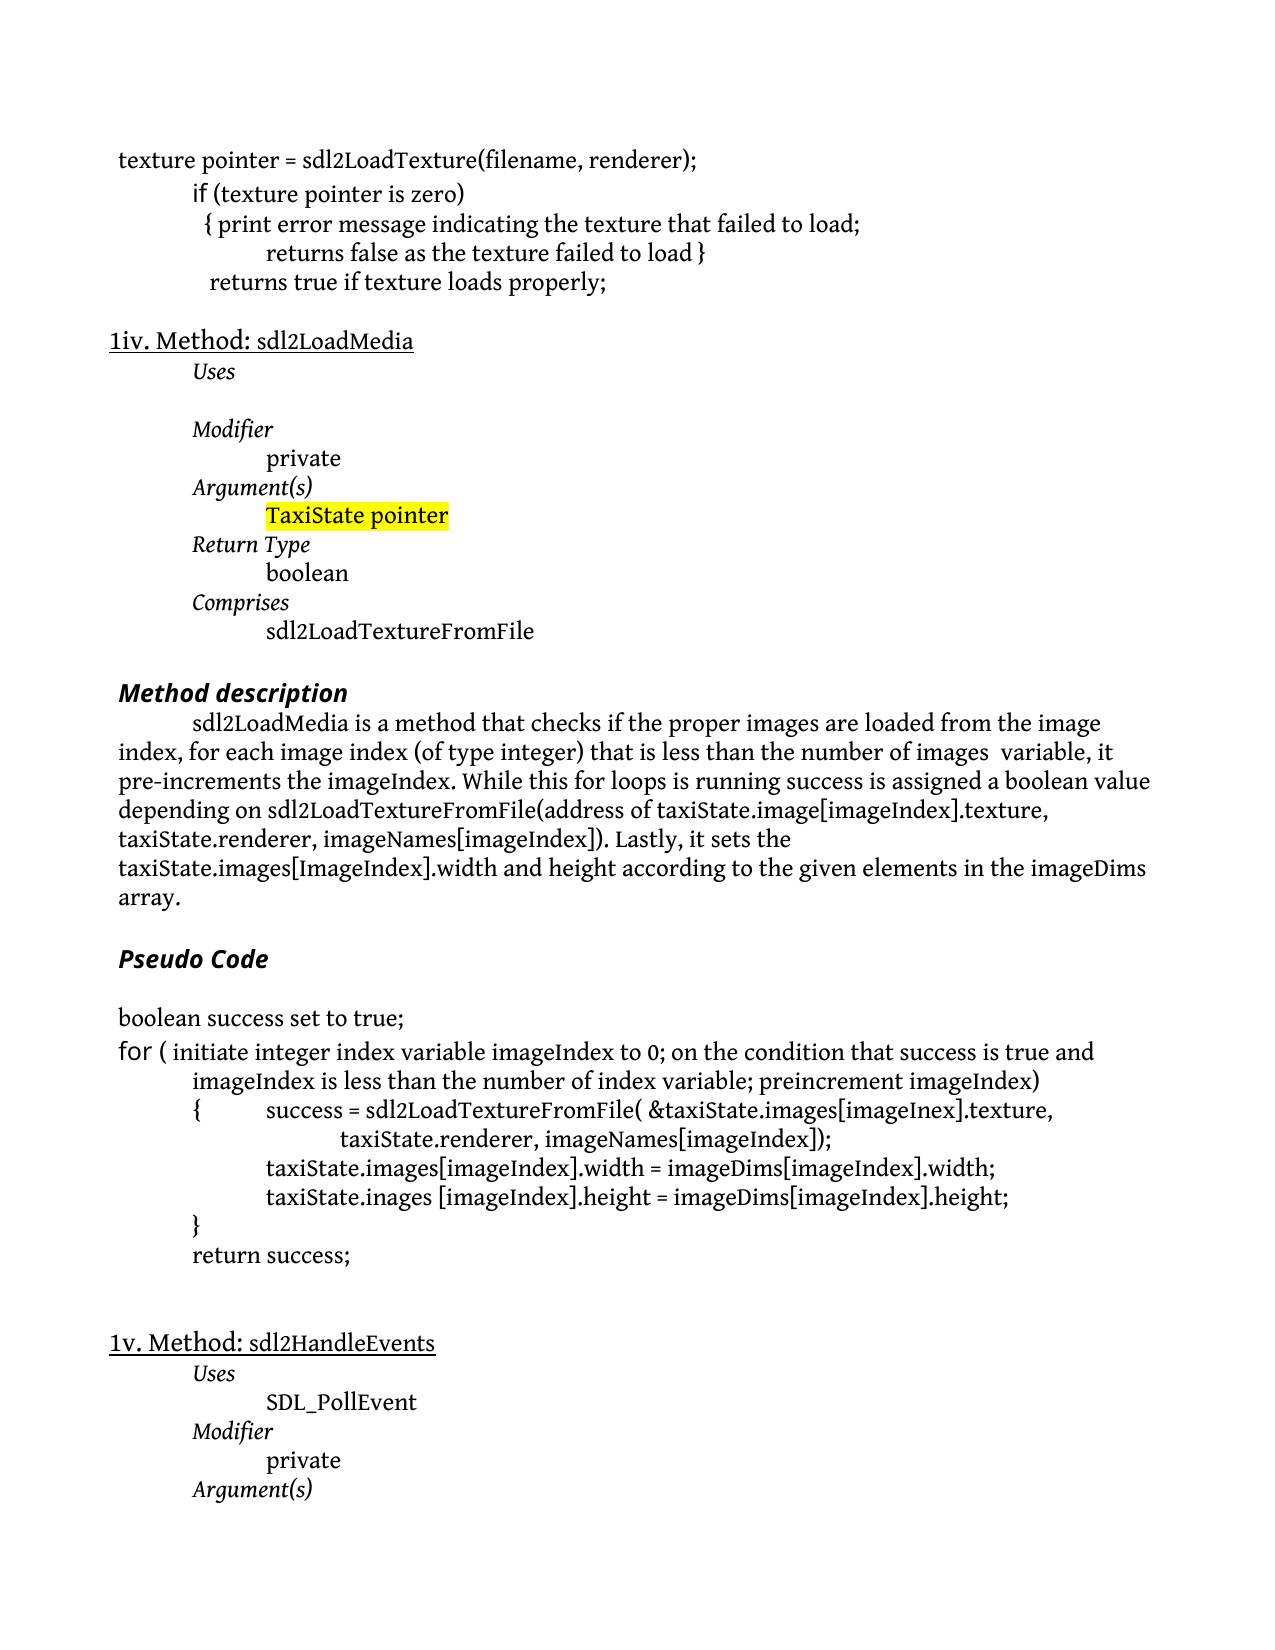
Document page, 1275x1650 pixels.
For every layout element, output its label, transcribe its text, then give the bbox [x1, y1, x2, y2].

text Argument(s) [118, 1475, 1157, 1504]
text for ( initiate integer index variable imageIndex to 0; on the condition that success is true and imageIndex is less than the number of index variable; preincrement imageIndex) [118, 1033, 1157, 1097]
text boolean [118, 560, 1157, 589]
text sdl2LoadTextureFromFile [118, 618, 1157, 647]
text taxiState.images[imageIndex].width = imageDims[imageIndex].width; [118, 1154, 1157, 1183]
text { success = sdl2LoadTextureFromFile( &taxiState.images[imageInex].texture, taxiState.renderer, imageNames[imageIndex]); [118, 1097, 1157, 1154]
text private [118, 444, 1157, 473]
text texture pointer = sdl2LoadTexture(filename, renderer); [118, 147, 1157, 176]
text { print error message indicating the texture that failed to load; [118, 210, 1157, 239]
text 1iv. Method: sdl2LoadMedia [109, 326, 1157, 357]
text Uses [109, 357, 1157, 386]
text boolean success set to true; [118, 1004, 1157, 1033]
text sdl2LoadMedia is a method that checks if the proper images are loaded from the image index, for each image index (of type integer) that is less than the number of images variable, it pre-increments the imageIndex. While this for loops is running success is assigned a boolean value depending on sdl2LoadTextureFromFile(address of taxiState.image[imageIndex].texture, taxiState.renderer, imageNames[imageIndex]). Lastly, it sets the taxiState.images[ImageIndex].width and height according to the given elements in the imageDims array. [118, 710, 1157, 913]
text Method description [118, 676, 1157, 710]
text private [118, 1446, 1157, 1475]
text TaxiState pointer [118, 502, 1157, 531]
text Modifier [118, 415, 1157, 444]
text Return Type [118, 531, 1157, 560]
text returns false as the texture failed to load } [118, 239, 1157, 268]
text 1v. Method: sdl2HandleEvents [109, 1328, 1157, 1359]
text if (texture pointer is zero) [118, 176, 1157, 210]
text } [118, 1212, 1157, 1241]
text Pseudo Code [118, 942, 1157, 976]
text returns true if texture loads properly; [118, 268, 1157, 297]
text taxiState.inages [imageIndex].height = imageDims[imageIndex].height; [118, 1183, 1157, 1212]
text Modifier [118, 1417, 1157, 1446]
text return success; [118, 1241, 1157, 1270]
text Uses [118, 1359, 1157, 1388]
text SDL_PollEvent [118, 1388, 1157, 1417]
text Comprises [118, 589, 1157, 618]
text Argument(s) [118, 473, 1157, 502]
